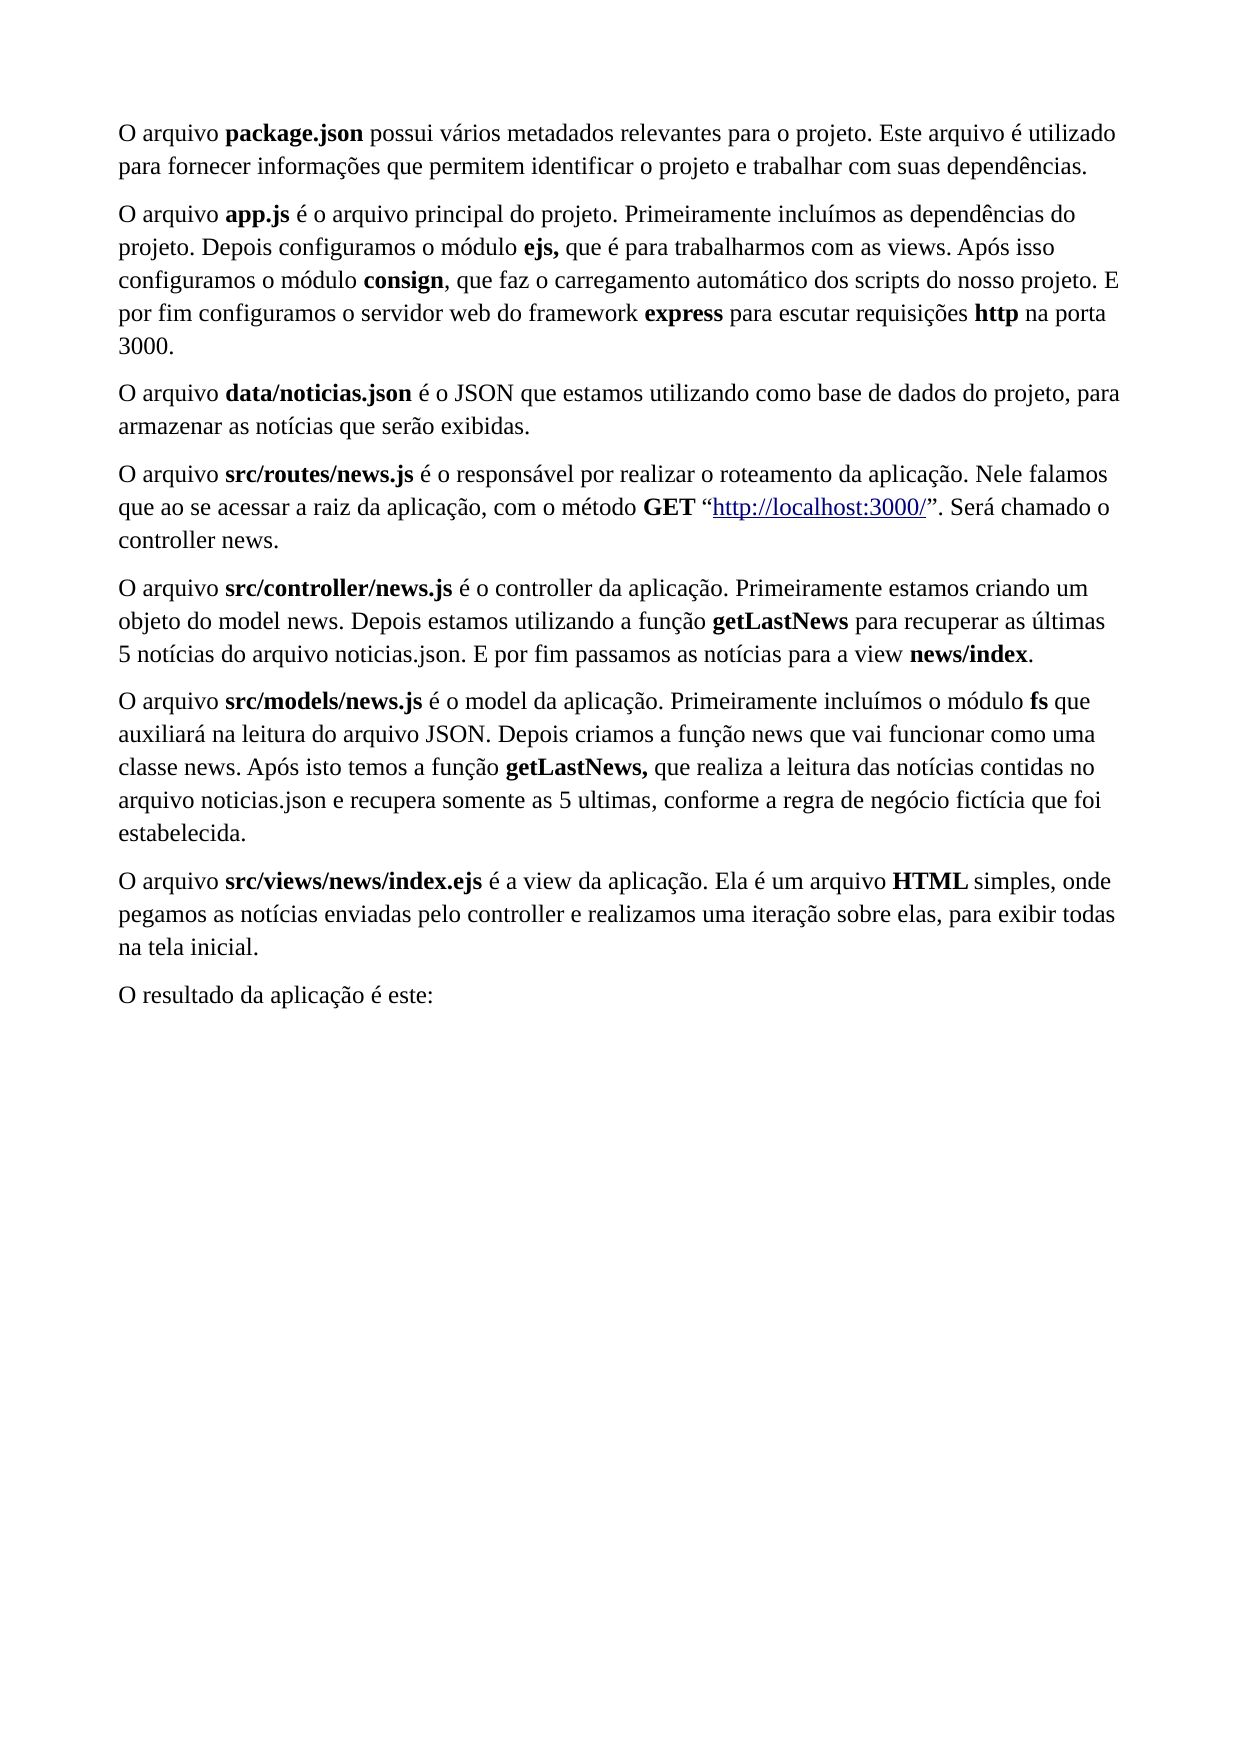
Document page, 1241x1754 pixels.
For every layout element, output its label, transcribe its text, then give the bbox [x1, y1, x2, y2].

text O arquivo src/routes/news.js é o responsável por realizar o roteamento da aplicação. Nele falamos que ao se acessar a raiz da aplicação, com o método GET “http://localhost:3000/”. Será chamado o controller news. [118, 459, 1122, 554]
text O arquivo data/noticias.json é o JSON que estamos utilizando como base de dados do projeto, para armazenar as notícias que serão exibidas. [118, 378, 1122, 440]
text O arquivo src/views/news/index.ejs é a view da aplicação. Ela é um arquivo HTML simples, onde pegamos as notícias enviadas pelo controller e realizamos uma iteração sobre elas, para exibir todas na tela inicial. [118, 866, 1122, 961]
text O arquivo package.json possui vários metadados relevantes para o projeto. Este arquivo é utilizado para fornecer informações que permitem identificar o projeto e trabalhar com suas dependências. [118, 118, 1122, 180]
text O arquivo src/controller/news.js é o controller da aplicação. Primeiramente estamos criando um objeto do model news. Depois estamos utilizando a função getLastNews para recuperar as últimas 5 notícias do arquivo noticias.json. E por fim passamos as notícias para a view news/index. [118, 573, 1122, 667]
text O arquivo src/models/news.js é o model da aplicação. Primeiramente incluímos o módulo fs que auxiliará na leitura do arquivo JSON. Depois criamos a função news que vai funcionar como uma classe news. Após isto temos a função getLastNews, que realiza a leitura das notícias contidas no arquivo noticias.json e recupera somente as 5 ultimas, conforme a regra de negócio fictícia que foi estabelecida. [118, 686, 1122, 847]
text O resultado da aplicação é este: [118, 980, 1122, 1008]
text O arquivo app.js é o arquivo principal do projeto. Primeiramente incluímos as dependências do projeto. Depois configuramos o módulo ejs, que é para trabalharmos com as views. Após isso configuramos o módulo consign, que faz o carregamento automático dos scripts do nosso projeto. E por fim configuramos o servidor web do framework express para escutar requisições http na porta 3000. [118, 199, 1122, 359]
